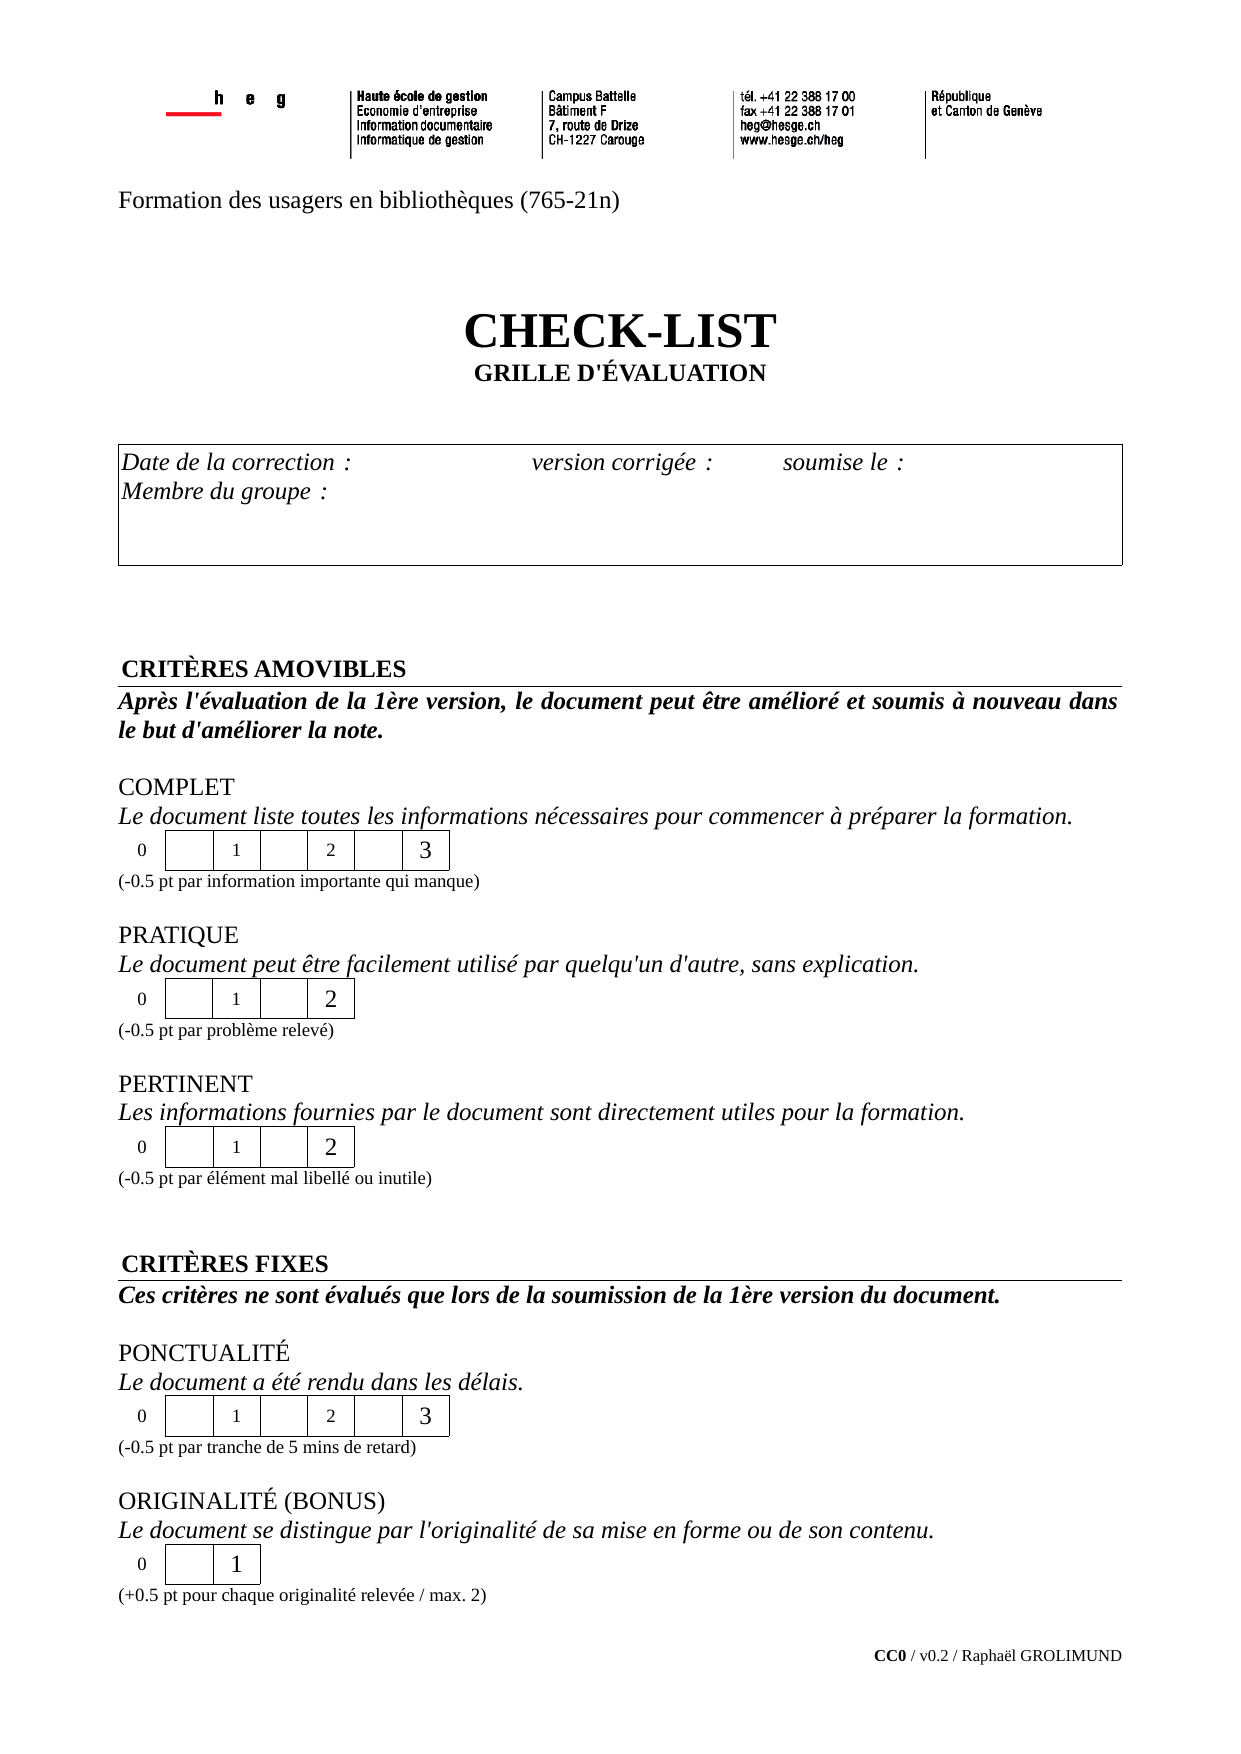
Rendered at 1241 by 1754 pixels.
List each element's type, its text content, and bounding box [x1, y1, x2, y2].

table_header 2 [308, 1396, 354, 1436]
text CRITÈRES AMOVIBLES [118, 651, 1122, 686]
table_header 0 [118, 1395, 165, 1436]
table_header 0 [118, 830, 165, 870]
text PONCTUALITÉ [118, 1338, 1122, 1367]
table_header 0 [118, 1544, 165, 1584]
table_header [261, 1396, 307, 1436]
table_header 1 [214, 1127, 260, 1167]
table_header 1 [214, 1396, 260, 1436]
table_header [355, 1396, 402, 1436]
table_header [166, 1396, 213, 1436]
text CRITÈRES FIXES [118, 1246, 1122, 1280]
table_header [261, 831, 307, 870]
text Le document a été rendu dans les délais. [118, 1367, 1122, 1395]
table_header [261, 1127, 307, 1167]
table_header [166, 1545, 213, 1584]
picture [118, 59, 1123, 186]
text CHECK-LIST [118, 300, 1122, 358]
table_header 2 [308, 979, 354, 1018]
text COMPLET [118, 772, 1122, 801]
text (+0.5 pt pour chaque originalité relevée / max. 2) [118, 1584, 1122, 1606]
table_header [261, 979, 307, 1018]
text ORIGINALITÉ (BONUS) [118, 1486, 1122, 1515]
text Le document liste toutes les informations nécessaires pour commencer à préparer la formation. [118, 801, 1122, 830]
table_header [166, 979, 212, 1018]
text PRATIQUE [118, 921, 1122, 949]
text Ces critères ne sont évalués que lors de la soumission de la 1ère version du document. [118, 1281, 1122, 1309]
text Les informations fournies par le document sont directement utiles pour la formation. [118, 1097, 1122, 1126]
text GRILLE D'ÉVALUATION [118, 358, 1122, 387]
text Membre du groupe : [119, 473, 1122, 504]
table_header [166, 1127, 213, 1167]
table_header 1 [214, 831, 260, 870]
table_header 3 [403, 831, 449, 870]
text Le document se distingue par l'originalité de sa mise en forme ou de son contenu. [118, 1515, 1122, 1544]
table_header [166, 831, 213, 870]
table_header 0 [118, 1126, 165, 1167]
text Date de la correction : version corrigée : soumise le : [119, 445, 1122, 473]
table_header [355, 831, 402, 870]
table_header 1 [214, 1545, 260, 1584]
text Formation des usagers en bibliothèques (765-21n) [118, 186, 1122, 214]
table_header 3 [403, 1396, 449, 1436]
text (-0.5 pt par tranche de 5 mins de retard) [118, 1436, 1122, 1457]
table_header 2 [308, 831, 354, 870]
text Le document peut être facilement utilisé par quelqu'un d'autre, sans explication. [118, 949, 1122, 978]
table_header 0 [118, 978, 165, 1018]
table_header 1 [213, 979, 260, 1018]
text (-0.5 pt par problème relevé) [118, 1018, 1122, 1040]
table_header 2 [308, 1127, 354, 1167]
text (-0.5 pt par élément mal libellé ou inutile) [118, 1167, 1122, 1188]
text Après l'évaluation de la 1ère version, le document peut être amélioré et soumis à nouveau dans le but d'améliorer la note. [118, 687, 1122, 743]
text (-0.5 pt par information importante qui manque) [118, 870, 1122, 892]
text PERTINENT [118, 1069, 1122, 1097]
